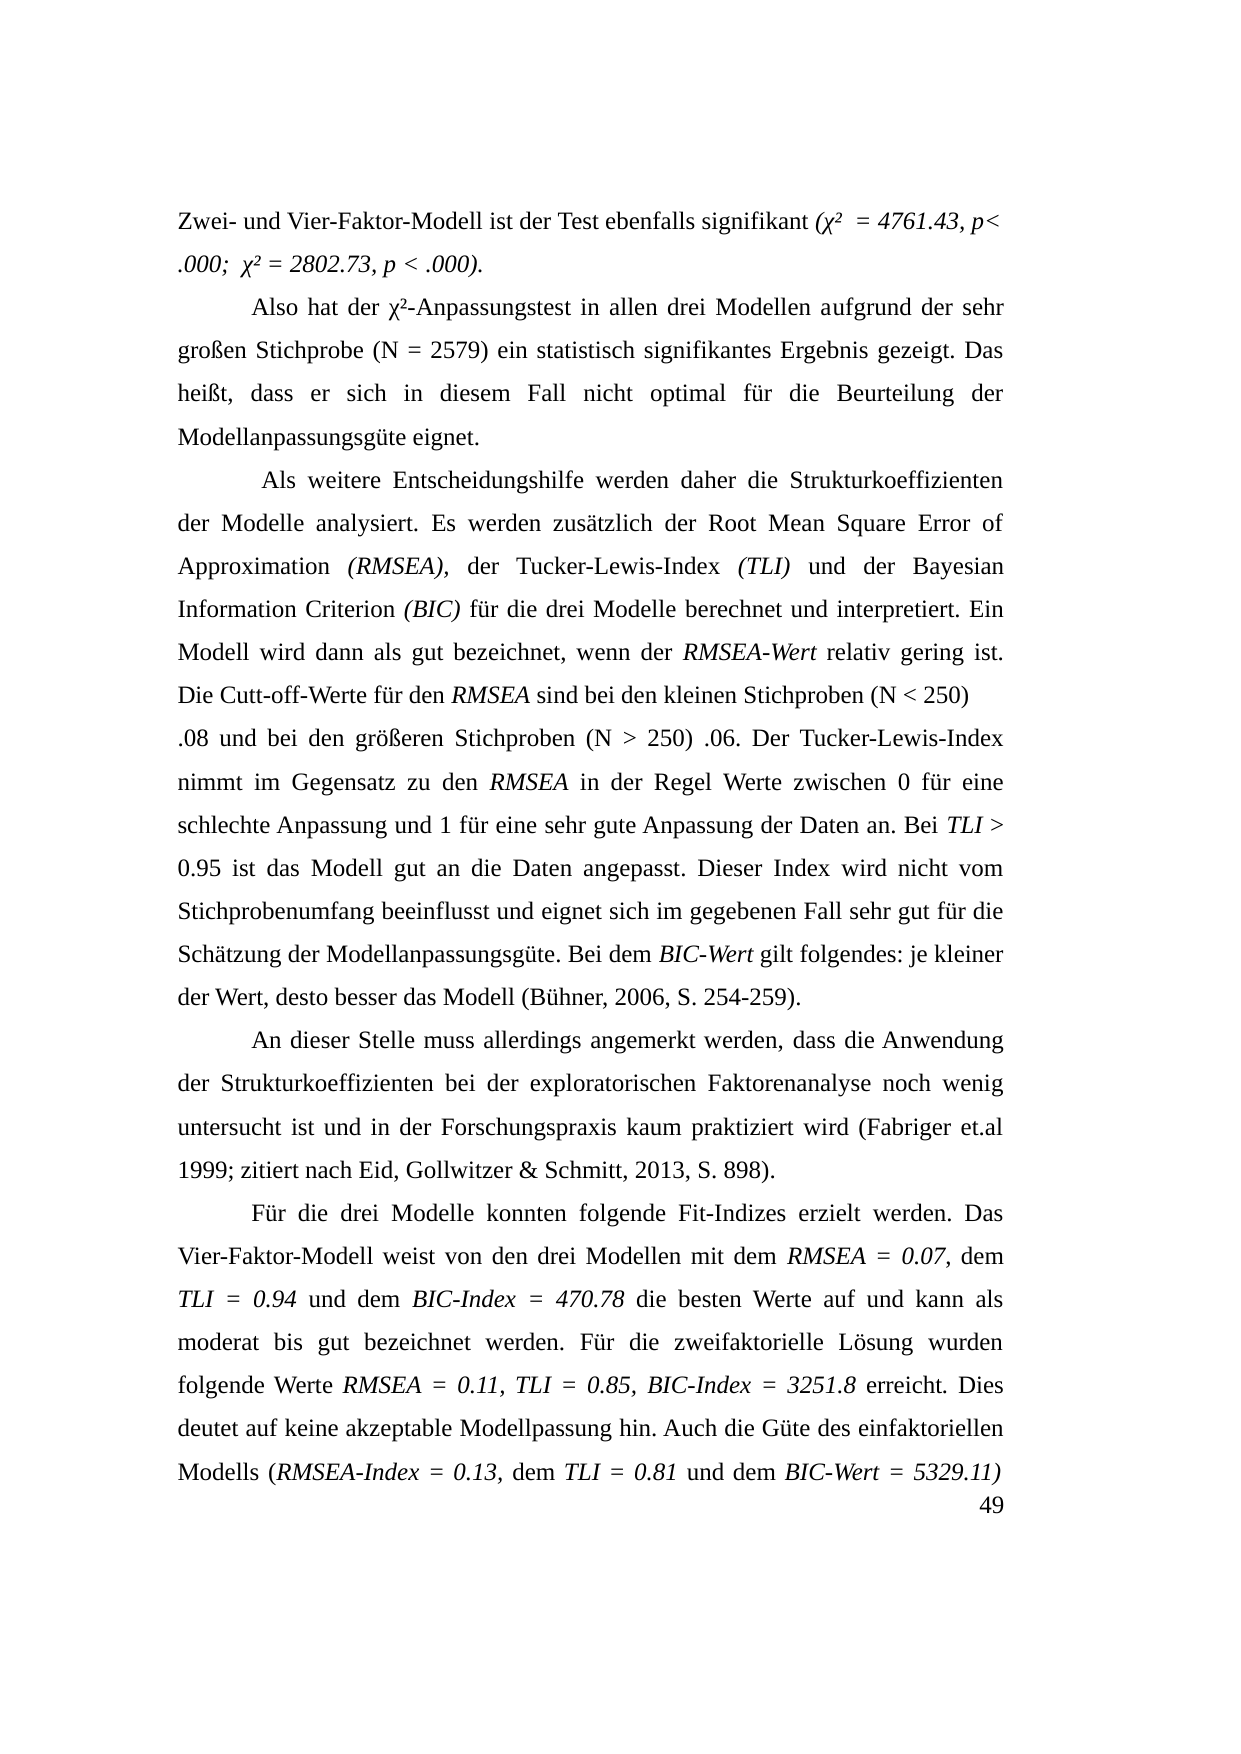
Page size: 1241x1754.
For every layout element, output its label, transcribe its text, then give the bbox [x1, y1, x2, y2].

text Für die drei Modelle konnten folgende Fit-Indizes erzielt werden. Das Vier-Faktor-Modell weist von den drei Modellen mit dem RMSEA = 0.07, dem TLI = 0.94 und dem BIC-Index = 470.78 die besten Werte auf und kann als moderat bis gut bezeichnet werden. Für die zweifaktorielle Lösung wurden folgende Werte RMSEA = 0.11, TLI = 0.85, BIC-Index = 3251.8 erreicht. Dies deutet auf keine akzeptable Modellpassung hin. Auch die Güte des einfaktoriellen Modells (RMSEA-Index = 0.13, dem TLI = 0.81 und dem BIC-Wert = 5329.11) [177, 1198, 1004, 1485]
text .08 und bei den größeren Stichproben (N > 250) .06. Der Tucker-Lewis-Index nimmt im Gegensatz zu den RMSEA in der Regel Werte zwischen 0 für eine schlechte Anpassung und 1 für eine sehr gute Anpassung der Daten an. Bei TLI > 0.95 ist das Modell gut an die Daten angepasst. Dieser Index wird nicht vom Stichprobenumfang beeinflusst und eignet sich im gegebenen Fall sehr gut für die Schätzung der Modellanpassungsgüte. Bei dem BIC-Wert gilt folgendes: je kleiner der Wert, desto besser das Modell (Bühner, 2006, S. 254-259). [177, 723, 1004, 1011]
text Zwei- und Vier-Faktor-Modell ist der Test ebenfalls signifikant (χ² = 4761.43, p< .000; χ² = 2802.73, p < .000). [177, 206, 1004, 278]
text Also hat der χ²-Anpassungstest in allen drei Modellen aufgrund der sehr großen Stichprobe (N = 2579) ein statistisch signifikantes Ergebnis gezeigt. Das heißt, dass er sich in diesem Fall nicht optimal für die Beurteilung der Modellanpassungsgüte eignet. [177, 292, 1004, 450]
text Als weitere Entscheidungshilfe werden daher die Strukturkoeffizienten der Modelle analysiert. Es werden zusätzlich der Root Mean Square Error of Approximation (RMSEA), der Tucker-Lewis-Index (TLI) und der Bayesian Information Criterion (BIC) für die drei Modelle berechnet und interpretiert. Ein Modell wird dann als gut bezeichnet, wenn der RMSEA-Wert relativ gering ist. Die Cutt-off-Werte für den RMSEA sind bei den kleinen Stichproben (N < 250) [177, 465, 1004, 709]
text An dieser Stelle muss allerdings angemerkt werden, dass die Anwendung der Strukturkoeffizienten bei der exploratorischen Faktorenanalyse noch wenig untersucht ist und in der Forschungspraxis kaum praktiziert wird (Fabriger et.al 1999; zitiert nach Eid, Gollwitzer & Schmitt, 2013, S. 898). [177, 1025, 1004, 1183]
